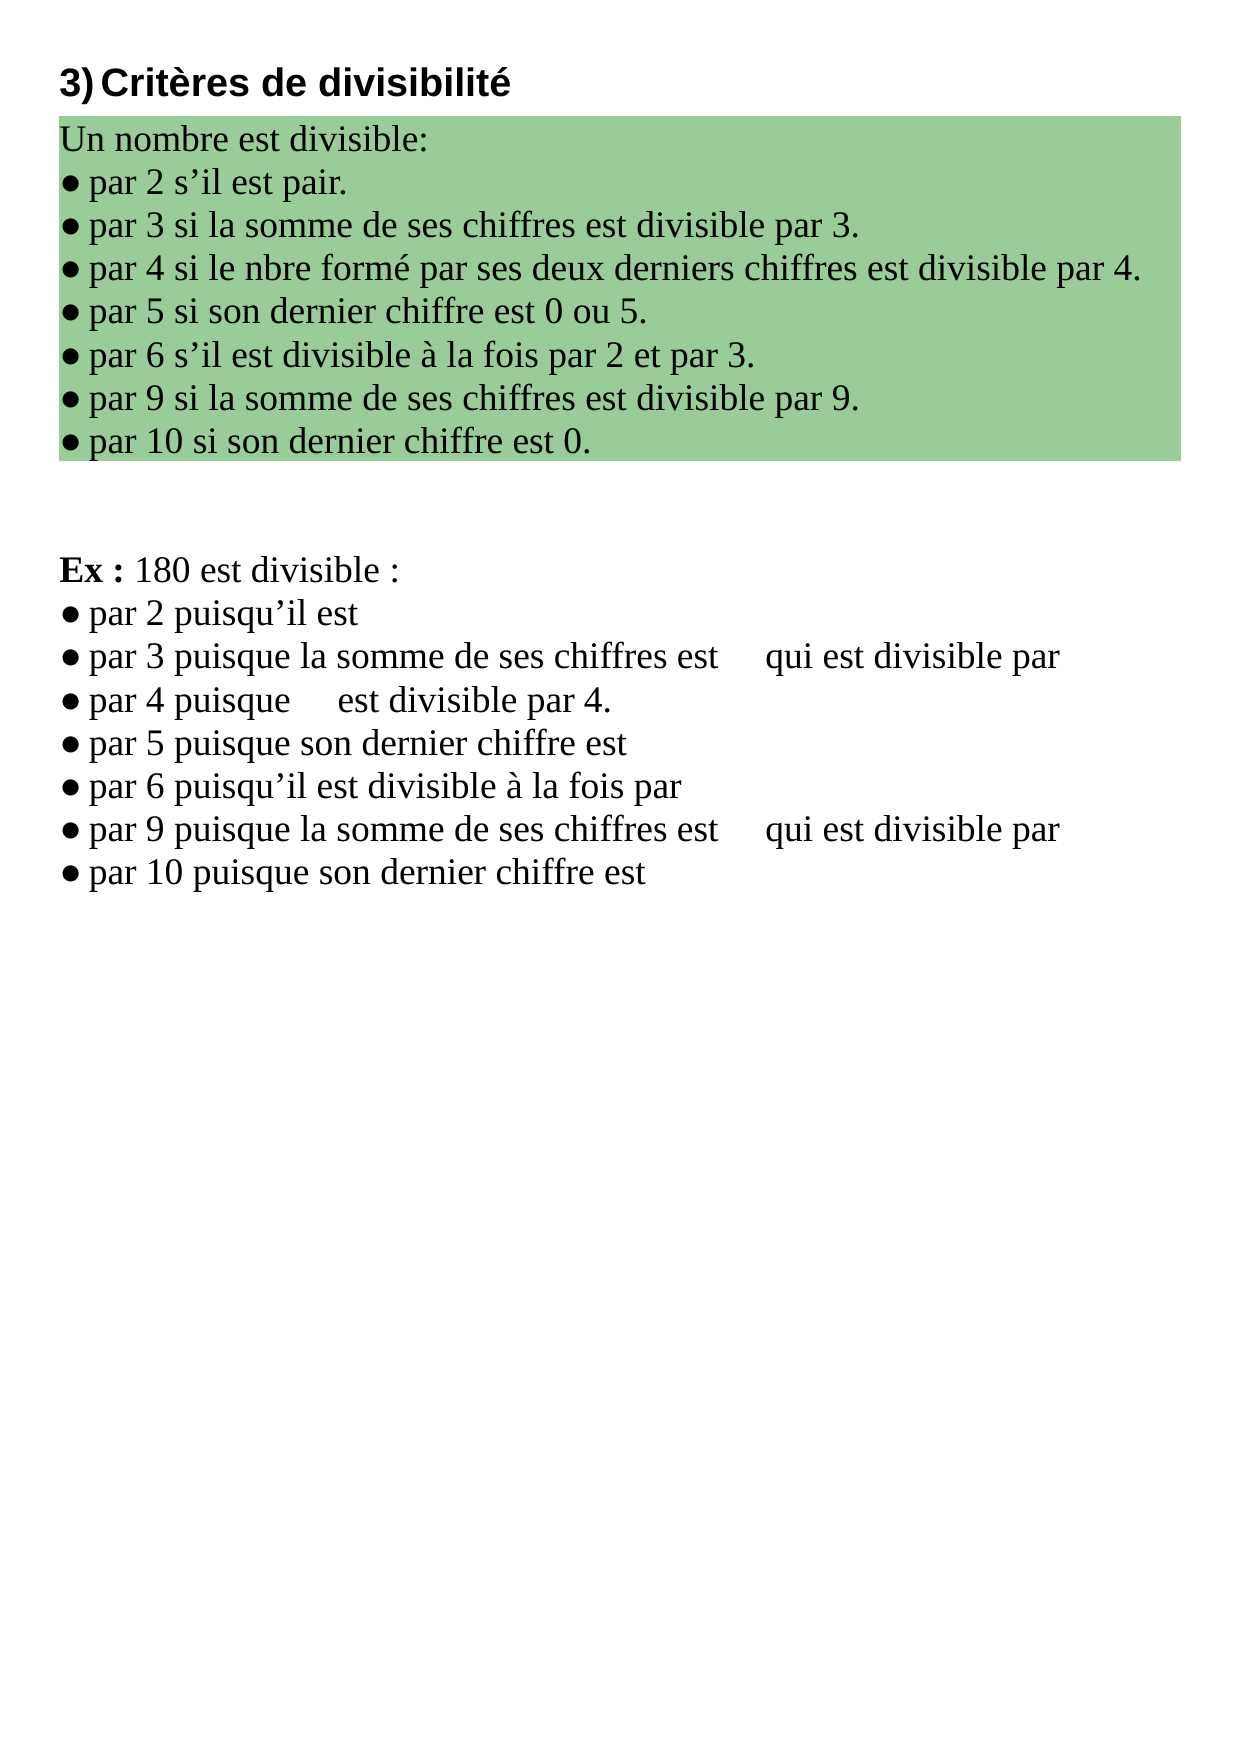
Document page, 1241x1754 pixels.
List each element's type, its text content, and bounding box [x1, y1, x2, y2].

list par 9 si la somme de ses chiffres est divisible par 9. [59, 375, 1181, 418]
list Critères de divisibilité [59, 59, 1181, 105]
list par 3 si la somme de ses chiffres est divisible par 3. [59, 203, 1181, 246]
list par 2 puisqu’il est [59, 591, 1181, 634]
text Un nombre est divisible: [59, 116, 1181, 159]
list par 4 puisque est divisible par 4. [59, 677, 1181, 720]
list par 6 puisqu’il est divisible à la fois par [59, 763, 1181, 806]
list par 5 si son dernier chiffre est 0 ou 5. [59, 289, 1181, 332]
list par 2 s’il est pair. [59, 159, 1181, 203]
list par 10 si son dernier chiffre est 0. [59, 418, 1181, 461]
list par 3 puisque la somme de ses chiffres est qui est divisible par [59, 634, 1181, 677]
list par 9 puisque la somme de ses chiffres est qui est divisible par [59, 806, 1181, 849]
list par 6 s’il est divisible à la fois par 2 et par 3. [59, 332, 1181, 375]
text Ex : 180 est divisible : [59, 548, 1181, 591]
list par 5 puisque son dernier chiffre est [59, 720, 1181, 763]
list par 4 si le nbre formé par ses deux derniers chiffres est divisible par 4. [59, 246, 1181, 289]
list par 10 puisque son dernier chiffre est [59, 849, 1181, 893]
